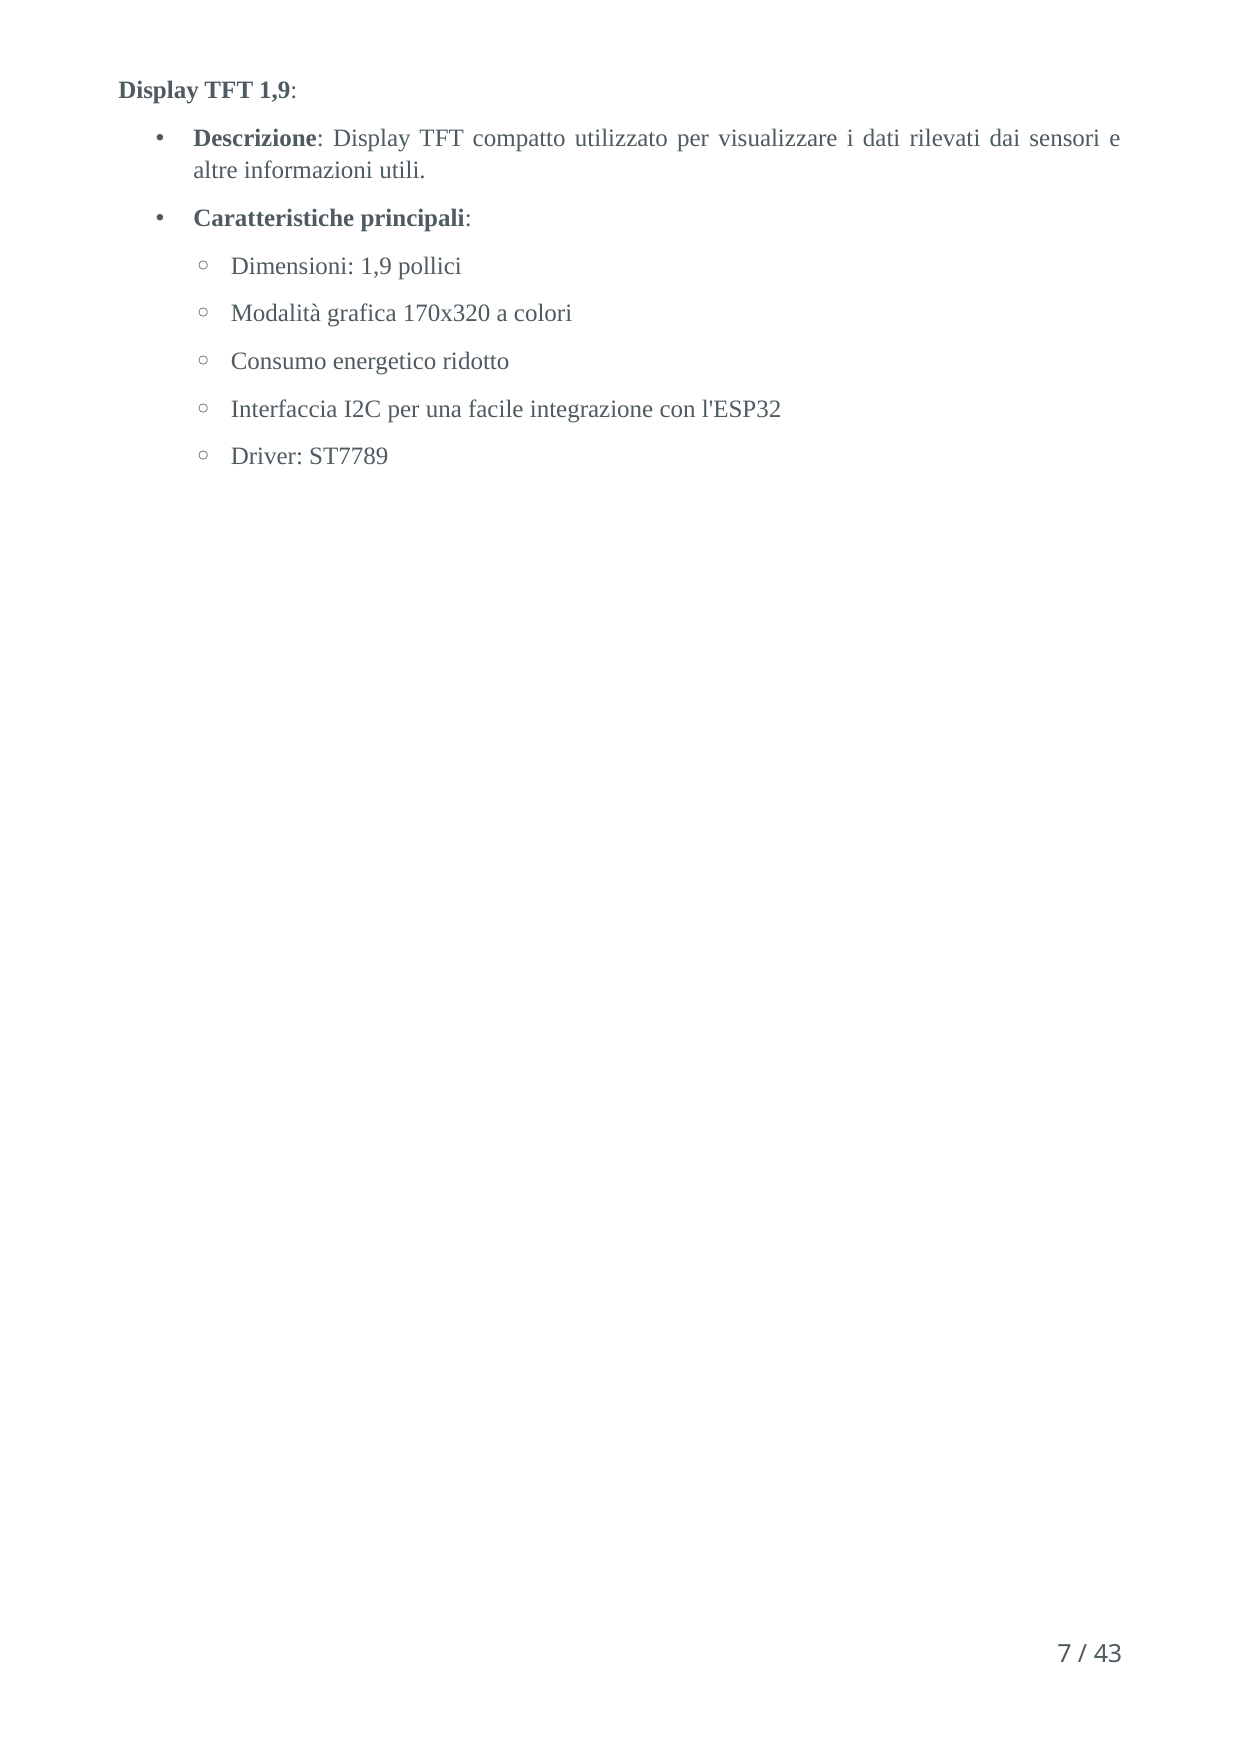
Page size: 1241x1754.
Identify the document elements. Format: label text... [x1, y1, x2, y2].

text Display TFT 1,9: [297, 75, 1122, 104]
list Caratteristiche principali: [472, 203, 1122, 232]
list Dimensioni: 1,9 pollici [193, 251, 231, 279]
list Dimensioni: 1,9 pollici [462, 251, 1122, 279]
list Consumo energetico ridotto [509, 346, 1122, 375]
list Interfaccia I2C per una facile integrazione con l'ESP32 [781, 394, 1122, 422]
list Modalità grafica 170x320 a colori [193, 298, 1122, 327]
list Driver: ST7789 [193, 441, 231, 470]
list Driver: ST7789 [388, 441, 1122, 470]
list Descrizione: Display TFT compatto utilizzato per visualizzare i dati rilevati dai sensori e altre informazioni utili. [156, 123, 1122, 184]
list Consumo energetico ridotto [193, 346, 231, 375]
list Caratteristiche principali: [156, 203, 193, 232]
